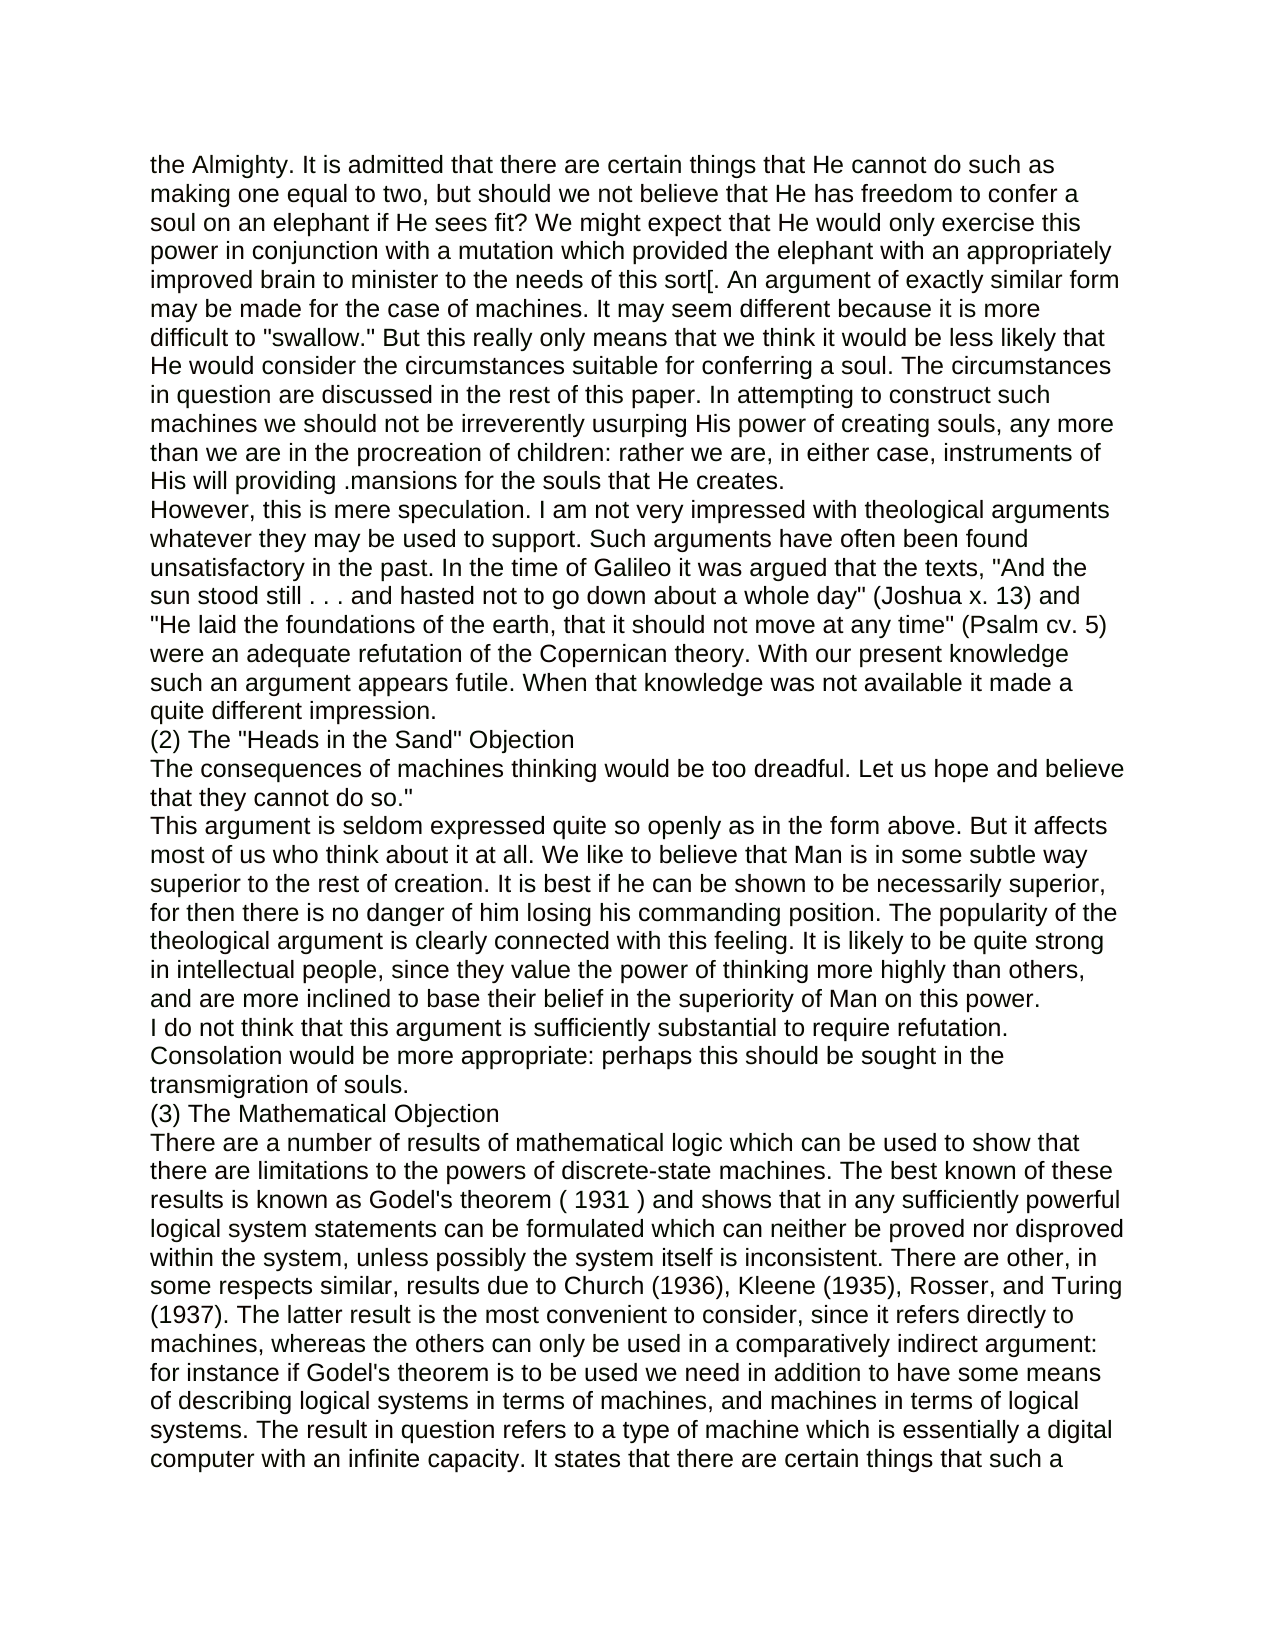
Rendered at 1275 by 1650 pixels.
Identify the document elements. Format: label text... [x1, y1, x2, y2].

text There are a number of results of mathematical logic which can be used to show that there are limitations to the powers of discrete-state machines. The best known of these results is known as Godel's theorem ( 1931 ) and shows that in any sufficiently powerful logical system statements can be formulated which can neither be proved nor disproved within the system, unless possibly the system itself is inconsistent. There are other, in some respects similar, results due to Church (1936), Kleene (1935), Rosser, and Turing (1937). The latter result is the most convenient to consider, since it refers directly to machines, whereas the others can only be used in a comparatively indirect argument: for instance if Godel's theorem is to be used we need in addition to have some means of describing logical systems in terms of machines, and machines in terms of logical systems. The result in question refers to a type of machine which is essentially a digital computer with an infinite capacity. It states that there are certain things that such a [150, 1127, 1125, 1472]
text The consequences of machines thinking would be too dreadful. Let us hope and believe that they cannot do so." [150, 754, 1125, 811]
text However, this is mere speculation. I am not very impressed with theological arguments whatever they may be used to support. Such arguments have often been found unsatisfactory in the past. In the time of Galileo it was argued that the texts, "And the sun stood still . . . and hasted not to go down about a whole day" (Joshua x. 13) and "He laid the foundations of the earth, that it should not move at any time" (Psalm cv. 5) were an adequate refutation of the Copernican theory. With our present knowledge such an argument appears futile. When that knowledge was not available it made a quite different impression. [150, 495, 1125, 725]
text (3) The Mathematical Objection [150, 1099, 1125, 1127]
text This argument is seldom expressed quite so openly as in the form above. But it affects most of us who think about it at all. We like to believe that Man is in some subtle way superior to the rest of creation. It is best if he can be shown to be necessarily superior, for then there is no danger of him losing his commanding position. The popularity of the theological argument is clearly connected with this feeling. It is likely to be quite strong in intellectual people, since they value the power of thinking more highly than others, and are more inclined to base their belief in the superiority of Man on this power. [150, 811, 1125, 1012]
text I do not think that this argument is sufficiently substantial to require refutation. Consolation would be more appropriate: perhaps this should be sought in the transmigration of souls. [150, 1012, 1125, 1099]
text the Almighty. It is admitted that there are certain things that He cannot do such as making one equal to two, but should we not believe that He has freedom to confer a soul on an elephant if He sees fit? We might expect that He would only exercise this power in conjunction with a mutation which provided the elephant with an appropriately improved brain to minister to the needs of this sort[. An argument of exactly similar form may be made for the case of machines. It may seem different because it is more difficult to "swallow." But this really only means that we think it would be less likely that He would consider the circumstances suitable for conferring a soul. The circumstances in question are discussed in the rest of this paper. In attempting to construct such machines we should not be irreverently usurping His power of creating souls, any more than we are in the procreation of children: rather we are, in either case, instruments of His will providing .mansions for the souls that He creates. [150, 150, 1125, 495]
text (2) The "Heads in the Sand" Objection [150, 725, 1125, 754]
